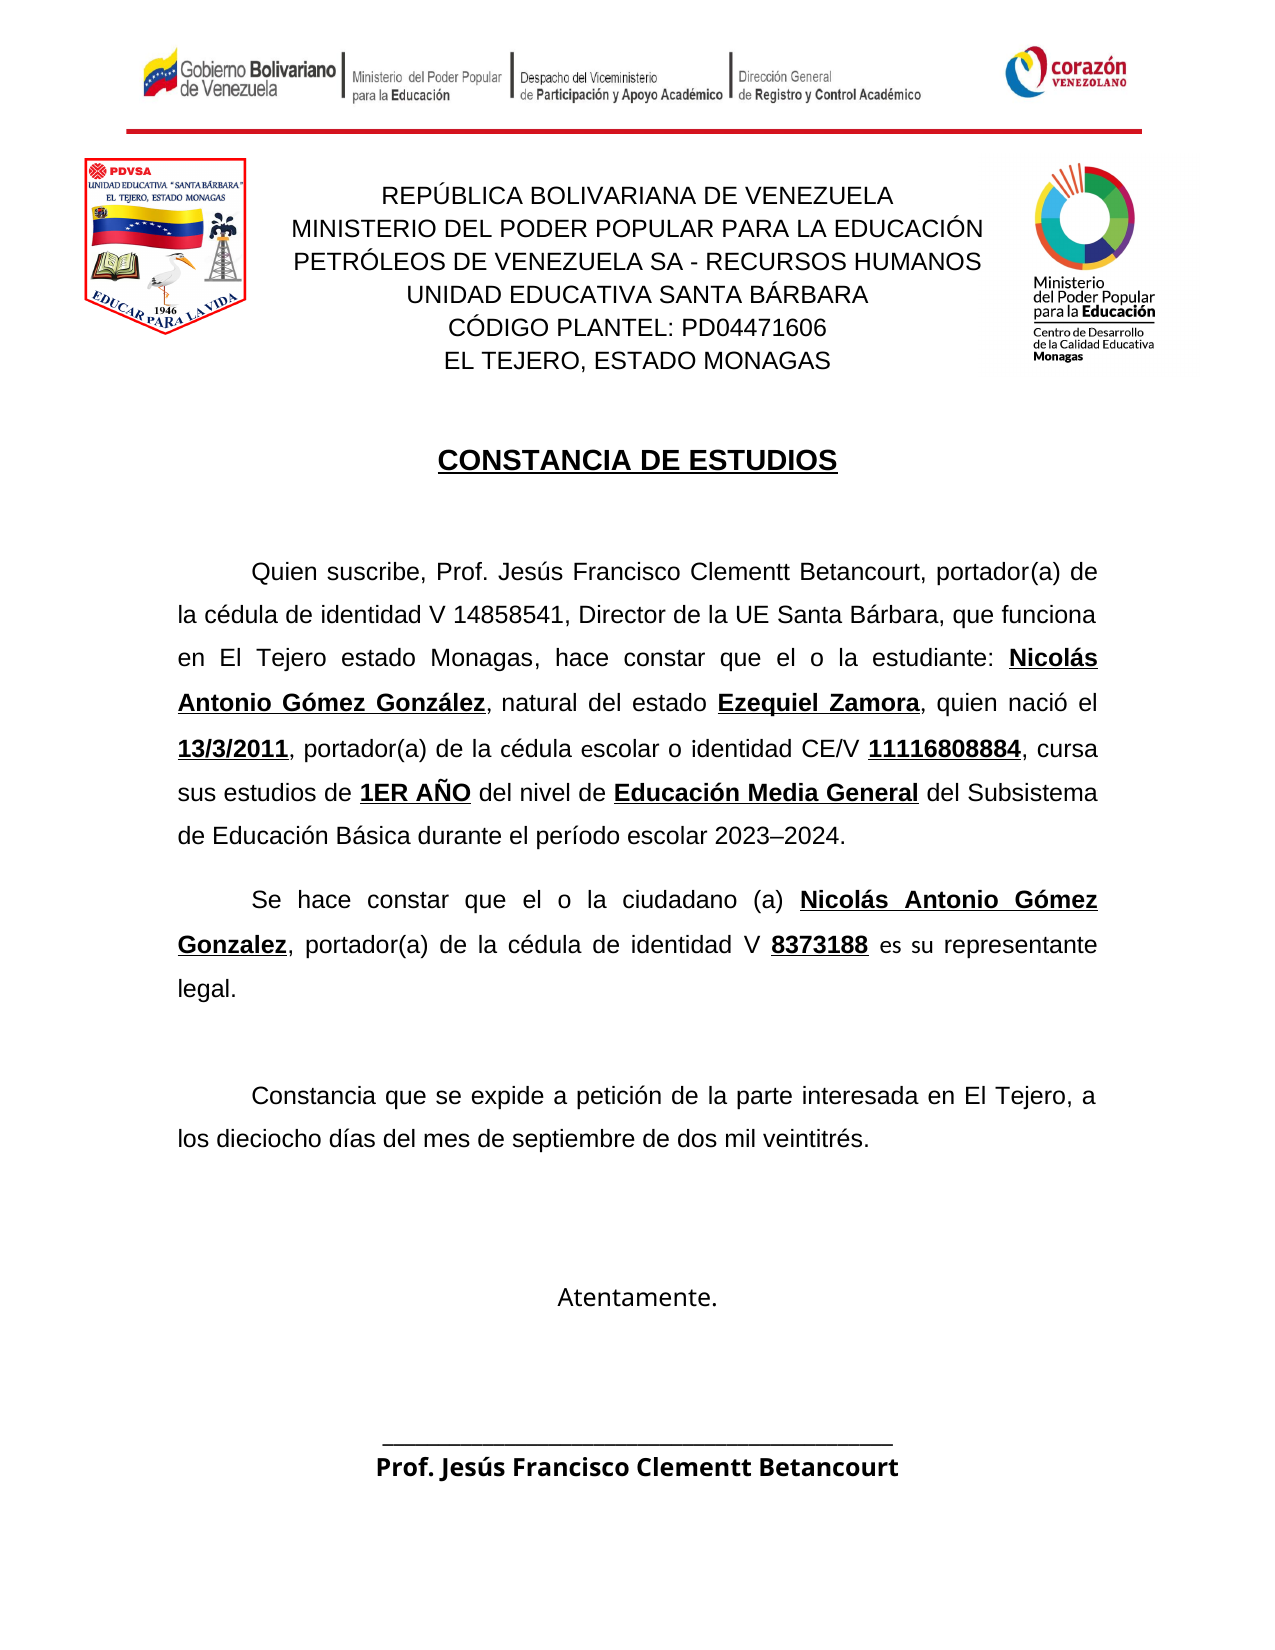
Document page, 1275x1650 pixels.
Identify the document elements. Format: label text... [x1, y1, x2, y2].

picture [79, 158, 252, 335]
subtitle CONSTANCIA DE ESTUDIOS [177, 443, 1098, 476]
text UNIDAD EDUCATIVA SANTA BÁRBARA [252, 280, 978, 308]
subtitle PETRÓLEOS DE VENEZUELA SA - RECURSOS HUMANOS [252, 247, 978, 275]
text Atentamente. [177, 1279, 1098, 1313]
text Prof. Jesús Francisco Clementt Betancourt [177, 1450, 1098, 1484]
picture [126, 11, 1142, 134]
subtitle MINISTERIO DEL PODER POPULAR PARA LA EDUCACIÓN [252, 214, 978, 242]
text CÓDIGO PLANTEL: PD04471606 [177, 313, 978, 341]
text ______________________________________________ [177, 1416, 1098, 1450]
text EL TEJERO, ESTADO MONAGAS [177, 346, 978, 374]
text Quien suscribe, Prof. Jesús Francisco Clementt Betancourt, portador(a) de la cédula de identidad V 14858541, Director de la UE Santa Bárbara, que funciona en El Tejero estado Monagas, hace constar que el o la estudiante: Nicolás Antonio Gómez González, natural del estado Ezequiel Zamora, quien nació el 13/3/2011, portador(a) de la cédula escolar o identidad CE/V 11116808884, cursa sus estudios de 1ER AÑO del nivel de Educación Media General del Subsistema de Educación Básica durante el período escolar 2023–2024. [177, 557, 1098, 849]
subtitle REPÚBLICA BOLIVARIANA DE VENEZUELA [252, 181, 978, 209]
text Constancia que se expide a petición de la parte interesada en El Tejero, a los dieciocho días del mes de septiembre de dos mil veintitrés. [177, 1081, 1098, 1153]
text Se hace constar que el o la ciudadano (a) Nicolás Antonio Gómez Gonzalez, portador(a) de la cédula de identidad V 8373188 es su representante legal. [177, 885, 1098, 1002]
picture [978, 153, 1200, 377]
